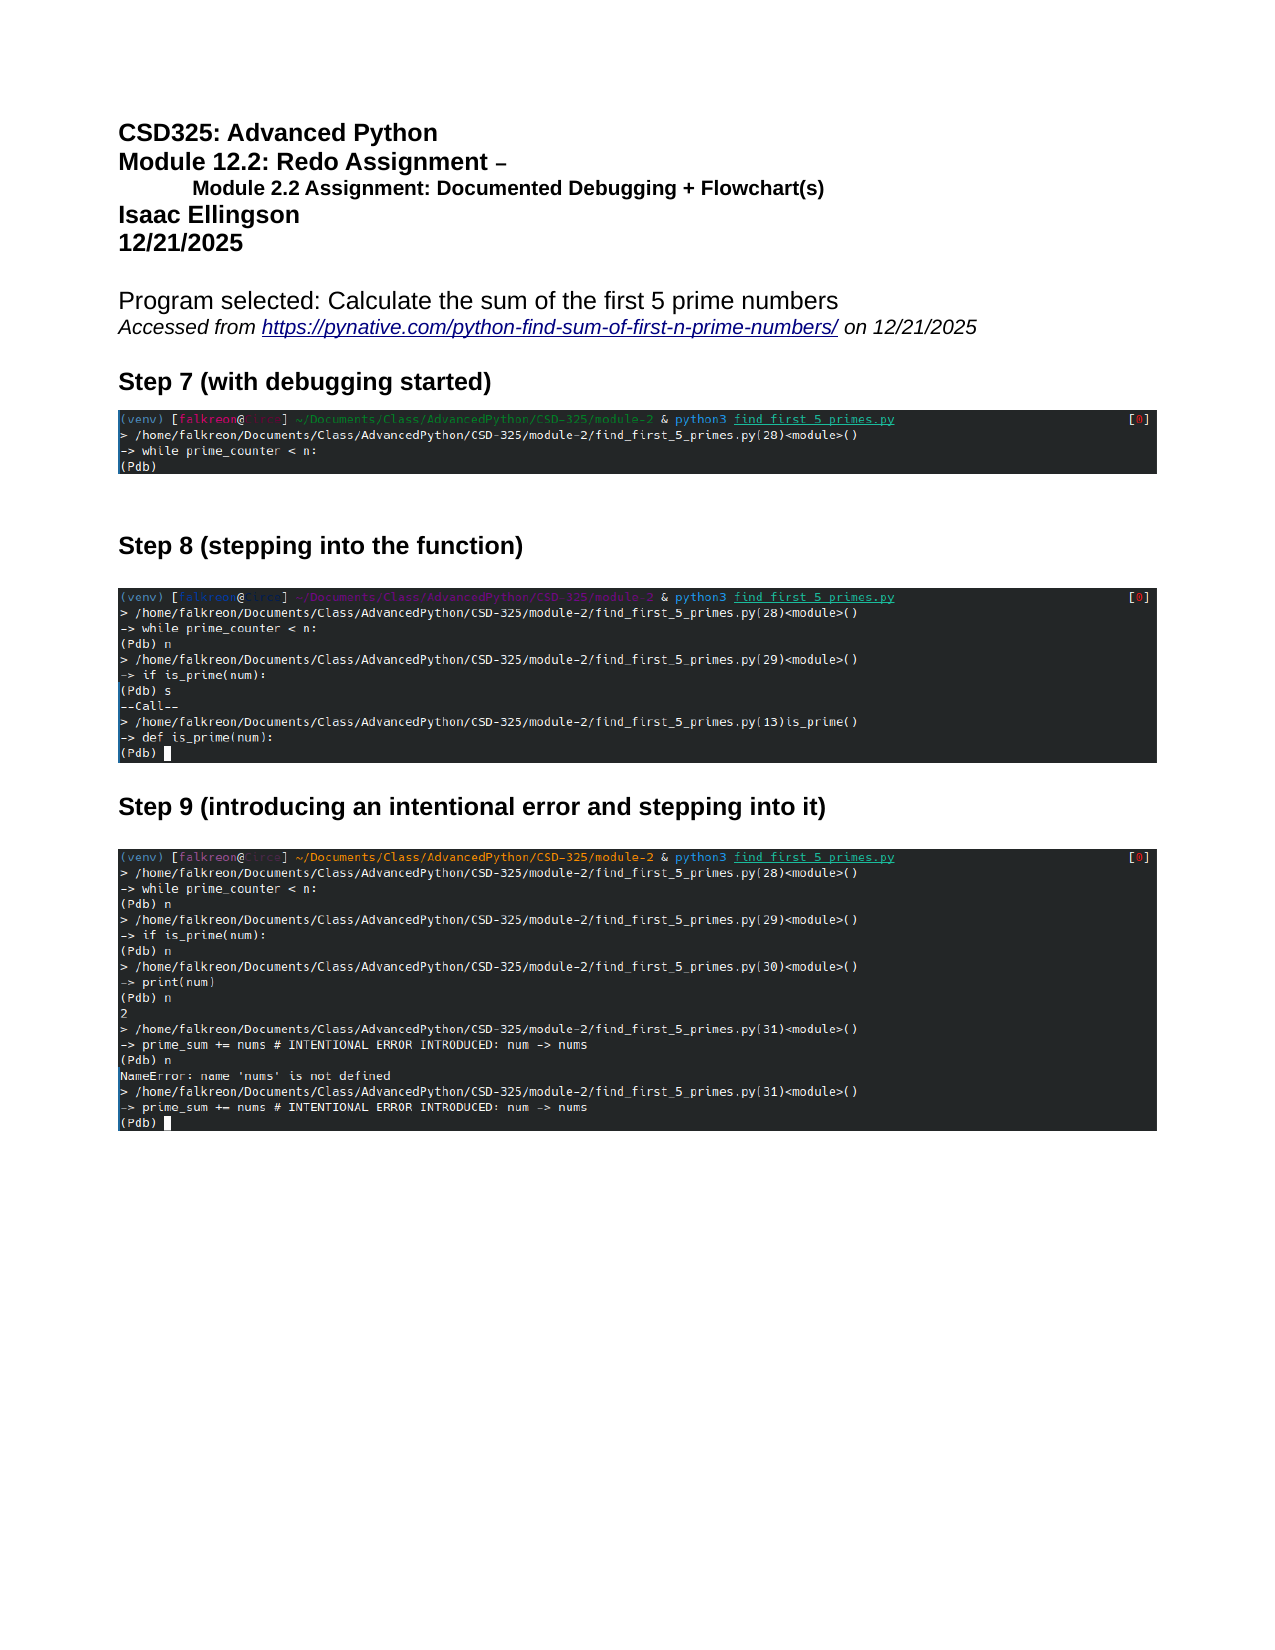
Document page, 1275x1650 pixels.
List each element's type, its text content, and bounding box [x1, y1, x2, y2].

text Program selected: Calculate the sum of the first 5 prime numbers [118, 286, 1157, 314]
text Step 8 (stepping into the function) [118, 531, 1157, 560]
text Module 2.2 Assignment: Documented Debugging + Flowchart(s) [118, 176, 1157, 199]
text Accessed from https://pynative.com/python-find-sum-of-first-n-prime-numbers/ on 12/21/2025 [118, 314, 1157, 338]
picture [118, 849, 1157, 1131]
text Step 9 (introducing an intentional error and stepping into it) [118, 792, 1157, 820]
picture [118, 588, 1157, 763]
text CSD325: Advanced Python [118, 118, 1157, 147]
text 12/21/2025 [118, 228, 1157, 257]
text Module 12.2: Redo Assignment – [118, 147, 1157, 176]
text Isaac Ellingson [118, 199, 1157, 228]
picture [118, 410, 1157, 474]
text Step 7 (with debugging started) [118, 367, 1157, 396]
